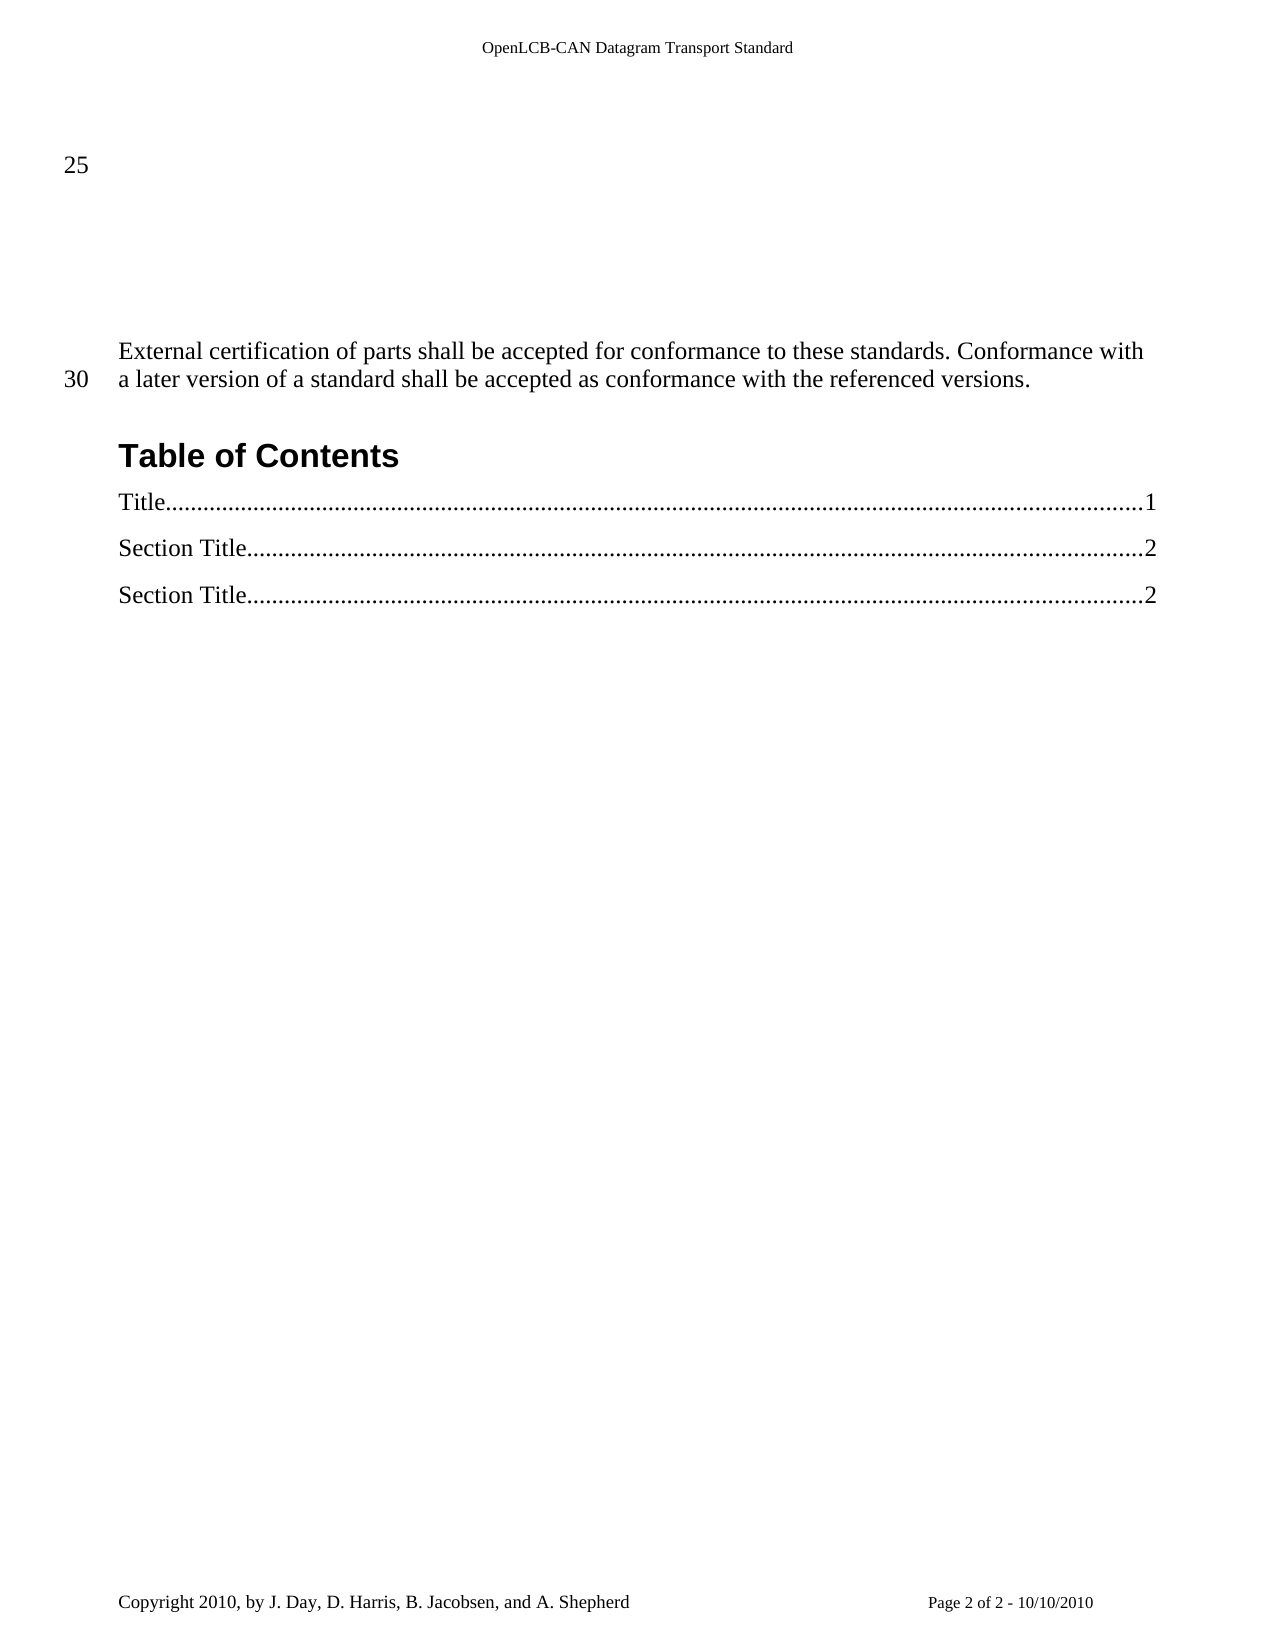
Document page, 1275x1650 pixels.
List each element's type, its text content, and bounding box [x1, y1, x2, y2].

text External certification of parts shall be accepted for conformance to these standards. Conformance with a later version of a standard shall be accepted as conformance with the referenced versions. [118, 336, 1157, 393]
subtitle Table of Contents [118, 436, 1157, 474]
text Title 1 [118, 487, 1157, 516]
text Section Title 2 [118, 533, 1157, 562]
text Section Title 2 [118, 580, 1157, 609]
